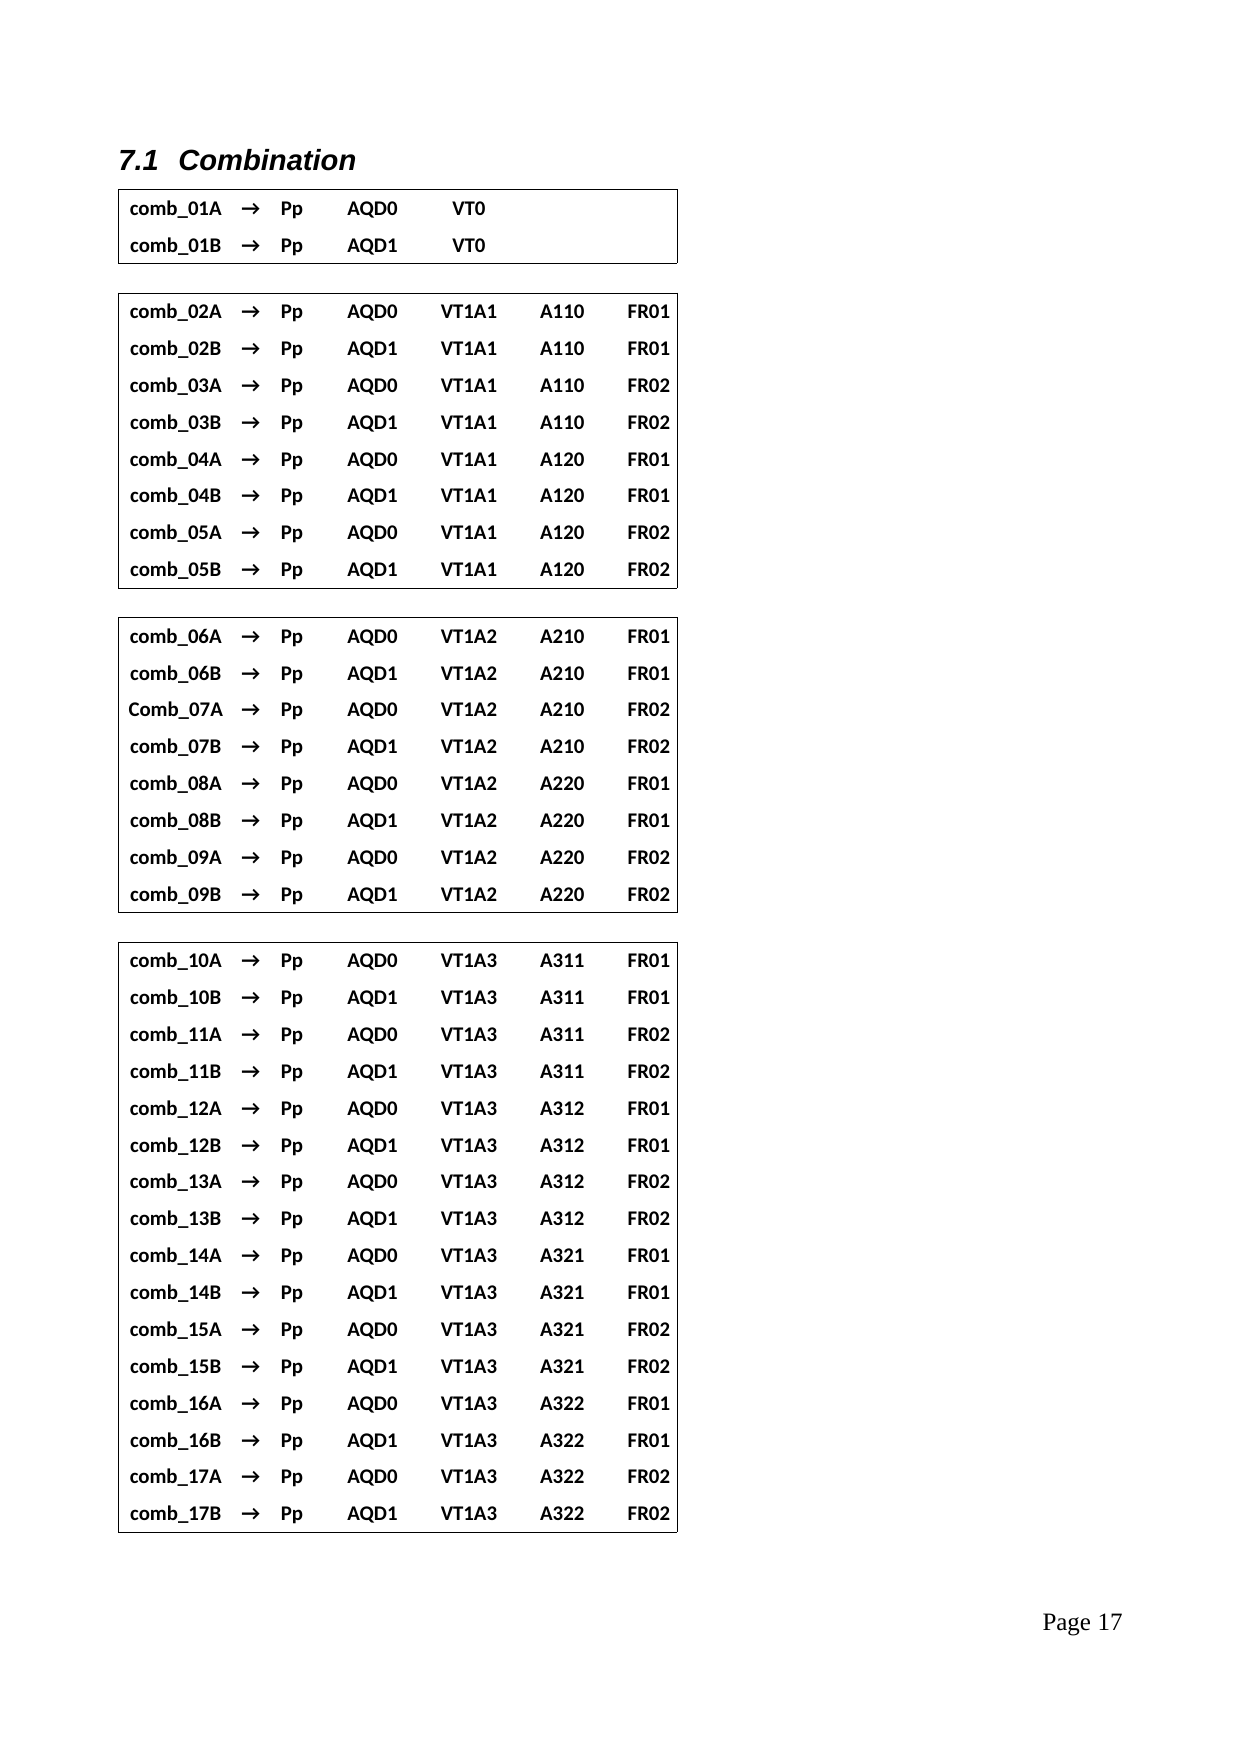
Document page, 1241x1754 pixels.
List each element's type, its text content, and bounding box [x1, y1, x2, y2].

table_cell [404, 654, 434, 691]
table_cell A210 [533, 654, 591, 691]
table_cell [504, 589, 533, 617]
table_cell AQD0 [340, 943, 404, 979]
table_cell [591, 330, 621, 366]
table_cell VT1A3 [434, 1089, 504, 1126]
table_cell [591, 765, 621, 802]
table_cell → [233, 1200, 273, 1237]
table_cell FR01 [621, 330, 677, 366]
table_cell [404, 1348, 434, 1384]
table_cell VT1A3 [434, 1384, 504, 1421]
table_cell FR01 [621, 979, 677, 1016]
table_cell VT1A2 [434, 839, 504, 875]
table_cell A322 [533, 1421, 591, 1458]
table_cell VT1A1 [434, 330, 504, 366]
table_cell Pp [273, 1495, 311, 1532]
table_cell VT1A2 [434, 765, 504, 802]
table_cell VT1A3 [434, 1016, 504, 1052]
table_cell VT1A1 [434, 477, 504, 514]
table_cell Pp [273, 1016, 311, 1052]
table_cell Comb_07A [119, 691, 233, 728]
table_cell AQD0 [340, 440, 404, 477]
table_cell [311, 943, 340, 979]
table_cell FR01 [621, 1421, 677, 1458]
table_cell → [233, 1237, 273, 1274]
table_cell comb_07B [119, 728, 233, 765]
table_cell AQD0 [340, 1237, 404, 1274]
table_cell VT1A3 [434, 943, 504, 979]
table_cell [504, 913, 533, 942]
table_cell [591, 875, 621, 912]
table_cell comb_04A [119, 440, 233, 477]
table_cell [233, 913, 273, 942]
table_cell AQD1 [340, 477, 404, 514]
table_cell [311, 1200, 340, 1237]
table_cell [404, 802, 434, 838]
table_cell [504, 839, 533, 875]
table_cell Pp [273, 1311, 311, 1347]
table_cell [311, 875, 340, 912]
table_cell AQD1 [340, 1200, 404, 1237]
table_cell [504, 1126, 533, 1163]
table_cell [591, 654, 621, 691]
table_cell [311, 1237, 340, 1274]
table_cell A220 [533, 802, 591, 838]
table_cell FR02 [621, 1200, 677, 1237]
table_cell → [233, 330, 273, 366]
table_cell comb_08B [119, 802, 233, 838]
table_cell [404, 551, 434, 588]
table_cell [591, 1200, 621, 1237]
table_cell comb_17A [119, 1458, 233, 1495]
table_cell [311, 330, 340, 366]
table_cell comb_16A [119, 1384, 233, 1421]
table_cell [533, 589, 591, 617]
table_cell [311, 366, 340, 403]
table_cell VT1A3 [434, 1200, 504, 1237]
table_cell [311, 728, 340, 765]
table_cell [404, 618, 434, 654]
table_cell VT1A3 [434, 1495, 504, 1532]
table_cell → [233, 1311, 273, 1347]
table_cell A312 [533, 1163, 591, 1200]
table_cell [434, 589, 504, 617]
table_cell [591, 839, 621, 875]
table_cell [591, 1458, 621, 1495]
table_cell [404, 1163, 434, 1200]
table_cell [621, 264, 677, 292]
table_cell [404, 1016, 434, 1052]
table_cell [504, 440, 533, 477]
table_cell comb_10B [119, 979, 233, 1016]
table_cell comb_02B [119, 330, 233, 366]
table_cell [504, 1311, 533, 1347]
table_cell [311, 264, 340, 292]
table_cell FR02 [621, 1348, 677, 1384]
table_cell VT1A3 [434, 1348, 504, 1384]
table_cell comb_11B [119, 1053, 233, 1089]
table_cell FR02 [621, 1053, 677, 1089]
table_cell [311, 1421, 340, 1458]
table_cell [434, 913, 504, 942]
table_cell AQD0 [340, 618, 404, 654]
table_cell FR02 [621, 1016, 677, 1052]
table_cell [311, 1163, 340, 1200]
table_cell → [233, 226, 273, 263]
table_header VT0 [434, 190, 504, 226]
table_cell AQD0 [340, 1089, 404, 1126]
table_cell FR01 [621, 294, 677, 329]
table_cell Pp [273, 691, 311, 728]
table_cell [591, 1016, 621, 1052]
table_cell A220 [533, 765, 591, 802]
table_cell FR01 [621, 1237, 677, 1274]
table_cell VT1A1 [434, 551, 504, 588]
table_cell [434, 264, 504, 292]
table_cell VT1A3 [434, 1311, 504, 1347]
table_cell Pp [273, 1053, 311, 1089]
table_cell [504, 1053, 533, 1089]
table_cell A120 [533, 551, 591, 588]
table_cell A210 [533, 618, 591, 654]
table_cell [504, 765, 533, 802]
table_cell [504, 330, 533, 366]
table_cell [591, 366, 621, 403]
table_cell comb_01B [119, 226, 233, 263]
table_cell [273, 264, 311, 292]
table_cell [504, 1163, 533, 1200]
table_cell [533, 913, 591, 942]
table_cell A312 [533, 1200, 591, 1237]
table_cell → [233, 839, 273, 875]
table_cell AQD0 [340, 294, 404, 329]
table_cell AQD0 [340, 514, 404, 551]
table_cell FR01 [621, 1384, 677, 1421]
table_cell VT1A3 [434, 1458, 504, 1495]
table_cell → [233, 728, 273, 765]
table_cell Pp [273, 618, 311, 654]
table_cell VT1A1 [434, 403, 504, 440]
table_cell AQD1 [340, 802, 404, 838]
table_cell [311, 913, 340, 942]
table_cell [504, 1089, 533, 1126]
table_cell Pp [273, 1126, 311, 1163]
table_cell → [233, 1016, 273, 1052]
table_cell [591, 1089, 621, 1126]
table_header AQD0 [340, 190, 404, 226]
table_cell VT1A3 [434, 1163, 504, 1200]
table_cell → [233, 514, 273, 551]
table_cell → [233, 403, 273, 440]
table_cell Pp [273, 1200, 311, 1237]
table_cell FR02 [621, 1163, 677, 1200]
table_header [404, 190, 434, 226]
table_cell [404, 728, 434, 765]
table_cell Pp [273, 366, 311, 403]
table_cell FR02 [621, 551, 677, 588]
table_cell [591, 1126, 621, 1163]
table_cell A120 [533, 477, 591, 514]
table_cell AQD1 [340, 1348, 404, 1384]
table_cell VT1A1 [434, 366, 504, 403]
table_cell comb_06B [119, 654, 233, 691]
table_cell FR02 [621, 514, 677, 551]
table_cell [404, 1274, 434, 1311]
table_cell [591, 728, 621, 765]
table_cell [311, 1384, 340, 1421]
table_cell → [233, 1384, 273, 1421]
table_cell [311, 654, 340, 691]
table_cell Pp [273, 1384, 311, 1421]
table_cell Pp [273, 440, 311, 477]
table_cell AQD1 [340, 728, 404, 765]
table_cell [118, 913, 233, 942]
table_cell Pp [273, 226, 311, 263]
table_cell Pp [273, 943, 311, 979]
table_cell [311, 1495, 340, 1532]
table_cell FR02 [621, 1311, 677, 1347]
table_cell comb_14B [119, 1274, 233, 1311]
table_cell [504, 403, 533, 440]
table_cell [311, 1274, 340, 1311]
table_cell Pp [273, 765, 311, 802]
table_cell [591, 913, 621, 942]
table_cell Pp [273, 477, 311, 514]
table_cell [311, 1053, 340, 1089]
table_cell A311 [533, 1053, 591, 1089]
table_cell [404, 875, 434, 912]
table_cell [504, 728, 533, 765]
table_cell A321 [533, 1274, 591, 1311]
table_cell comb_11A [119, 1016, 233, 1052]
table_cell [311, 691, 340, 728]
table_cell [504, 618, 533, 654]
table_cell → [233, 1163, 273, 1200]
table_cell → [233, 1089, 273, 1126]
subtitle Combination [118, 143, 1122, 177]
table_cell A311 [533, 1016, 591, 1052]
table_cell A210 [533, 728, 591, 765]
table_cell [504, 691, 533, 728]
table_header Pp [273, 190, 311, 226]
table_cell [311, 1126, 340, 1163]
table_header [591, 190, 621, 226]
table_cell [504, 264, 533, 292]
table_cell [404, 440, 434, 477]
table_cell → [233, 943, 273, 979]
table_cell [591, 1348, 621, 1384]
table_cell [404, 943, 434, 979]
table_cell [621, 913, 677, 942]
table_cell A120 [533, 440, 591, 477]
table_cell [404, 1311, 434, 1347]
table_cell [311, 514, 340, 551]
table_cell [404, 294, 434, 329]
table_cell FR01 [621, 1126, 677, 1163]
table_header [621, 190, 677, 226]
table_cell VT1A3 [434, 1126, 504, 1163]
table_cell [404, 1458, 434, 1495]
table_cell [621, 589, 677, 617]
table_cell VT1A1 [434, 514, 504, 551]
table_cell FR01 [621, 943, 677, 979]
table_cell [504, 551, 533, 588]
table_cell A210 [533, 691, 591, 728]
table_cell comb_12B [119, 1126, 233, 1163]
table_cell → [233, 1421, 273, 1458]
table_cell A321 [533, 1311, 591, 1347]
table_cell AQD0 [340, 1458, 404, 1495]
table_cell [504, 1274, 533, 1311]
table_cell [591, 551, 621, 588]
table_cell [533, 226, 591, 263]
table_cell → [233, 654, 273, 691]
table_cell [404, 839, 434, 875]
table_cell comb_04B [119, 477, 233, 514]
table_cell comb_09B [119, 875, 233, 912]
table_cell → [233, 1495, 273, 1532]
table_cell → [233, 1348, 273, 1384]
table_cell VT1A3 [434, 979, 504, 1016]
table_cell comb_15A [119, 1311, 233, 1347]
table_cell [504, 1421, 533, 1458]
table_cell AQD0 [340, 839, 404, 875]
table_cell VT1A2 [434, 618, 504, 654]
table_cell [404, 264, 434, 292]
table_cell comb_08A [119, 765, 233, 802]
table_cell → [233, 765, 273, 802]
table_cell VT1A3 [434, 1421, 504, 1458]
table_header → [233, 190, 273, 226]
table_cell comb_06A [119, 618, 233, 654]
table_cell AQD1 [340, 403, 404, 440]
table_cell [504, 1458, 533, 1495]
table_cell [504, 1016, 533, 1052]
table_cell VT1A2 [434, 691, 504, 728]
table_cell [591, 403, 621, 440]
table_cell [311, 403, 340, 440]
table_cell [311, 839, 340, 875]
table_cell [504, 1384, 533, 1421]
table_cell [311, 440, 340, 477]
table_header comb_01A [119, 190, 233, 226]
table_cell AQD1 [340, 654, 404, 691]
table_cell A110 [533, 330, 591, 366]
table_cell [504, 943, 533, 979]
table_cell → [233, 551, 273, 588]
table_cell comb_14A [119, 1237, 233, 1274]
table_cell A311 [533, 943, 591, 979]
table_cell [311, 226, 340, 263]
table_cell [504, 654, 533, 691]
table_cell [591, 1421, 621, 1458]
table_cell [591, 226, 621, 263]
table_cell FR01 [621, 802, 677, 838]
table_cell [233, 264, 273, 292]
table_cell Pp [273, 839, 311, 875]
table_cell → [233, 1458, 273, 1495]
table_cell A220 [533, 875, 591, 912]
table_cell [504, 294, 533, 329]
table_cell [591, 1237, 621, 1274]
table_cell [504, 514, 533, 551]
table_cell AQD0 [340, 1163, 404, 1200]
table_cell [504, 477, 533, 514]
table_cell [118, 264, 233, 292]
table_cell [311, 1348, 340, 1384]
table_cell VT0 [434, 226, 504, 263]
table_cell [311, 618, 340, 654]
table_cell [404, 1237, 434, 1274]
table_cell [340, 589, 404, 617]
table_cell [404, 765, 434, 802]
table_cell comb_05A [119, 514, 233, 551]
table_cell [311, 802, 340, 838]
table_cell AQD0 [340, 691, 404, 728]
table_cell [591, 979, 621, 1016]
table_cell → [233, 618, 273, 654]
table_cell [404, 1384, 434, 1421]
table_cell [591, 802, 621, 838]
table_cell comb_17B [119, 1495, 233, 1532]
table_cell [340, 264, 404, 292]
table_cell [504, 1348, 533, 1384]
table_cell AQD1 [340, 551, 404, 588]
table_cell [118, 589, 233, 617]
table_cell Pp [273, 403, 311, 440]
table_cell [591, 943, 621, 979]
table_cell VT1A2 [434, 802, 504, 838]
table_cell Pp [273, 1274, 311, 1311]
table_cell VT1A1 [434, 440, 504, 477]
table_cell Pp [273, 551, 311, 588]
table_cell VT1A2 [434, 728, 504, 765]
table_cell [311, 1089, 340, 1126]
table_cell FR01 [621, 654, 677, 691]
table_cell [591, 1274, 621, 1311]
table_cell comb_02A [119, 294, 233, 329]
table_cell [591, 477, 621, 514]
table_cell [621, 226, 677, 263]
table_cell AQD0 [340, 1016, 404, 1052]
table_cell [404, 330, 434, 366]
table_cell → [233, 440, 273, 477]
table_cell [404, 691, 434, 728]
table_cell [404, 979, 434, 1016]
table_cell comb_13B [119, 1200, 233, 1237]
table_cell FR01 [621, 618, 677, 654]
table_cell [404, 1089, 434, 1126]
table_cell [591, 1053, 621, 1089]
table_cell [591, 618, 621, 654]
table_cell FR02 [621, 403, 677, 440]
table_cell comb_10A [119, 943, 233, 979]
table_header [311, 190, 340, 226]
table_cell → [233, 875, 273, 912]
table_cell FR02 [621, 366, 677, 403]
table_cell Pp [273, 1163, 311, 1200]
table_cell A311 [533, 979, 591, 1016]
table_cell Pp [273, 875, 311, 912]
table_cell A322 [533, 1495, 591, 1532]
table_cell A110 [533, 366, 591, 403]
table_cell Pp [273, 802, 311, 838]
table_cell A321 [533, 1237, 591, 1274]
table_cell → [233, 477, 273, 514]
table_cell AQD1 [340, 1495, 404, 1532]
table_cell FR02 [621, 875, 677, 912]
table_cell comb_05B [119, 551, 233, 588]
table_cell AQD0 [340, 1311, 404, 1347]
table_cell comb_03A [119, 366, 233, 403]
table_cell [504, 802, 533, 838]
table_cell FR01 [621, 1089, 677, 1126]
table_cell [273, 589, 311, 617]
table_cell AQD1 [340, 875, 404, 912]
table_cell [311, 979, 340, 1016]
table_cell [404, 1421, 434, 1458]
table_cell Pp [273, 1237, 311, 1274]
table_cell FR02 [621, 728, 677, 765]
table_cell [404, 1495, 434, 1532]
table_cell A312 [533, 1089, 591, 1126]
table_cell Pp [273, 294, 311, 329]
table_cell AQD0 [340, 366, 404, 403]
table_cell → [233, 1274, 273, 1311]
table_cell Pp [273, 979, 311, 1016]
table_cell A312 [533, 1126, 591, 1163]
table_cell [533, 264, 591, 292]
table_cell [591, 440, 621, 477]
table_cell [311, 1311, 340, 1347]
table_cell → [233, 294, 273, 329]
table_cell VT1A3 [434, 1237, 504, 1274]
table_cell Pp [273, 1348, 311, 1384]
table_cell AQD0 [340, 1384, 404, 1421]
table_cell [404, 913, 434, 942]
table_cell [591, 514, 621, 551]
table_cell [504, 979, 533, 1016]
table_cell comb_03B [119, 403, 233, 440]
table_cell → [233, 1126, 273, 1163]
table_cell [340, 913, 404, 942]
table_cell [404, 366, 434, 403]
table_cell [404, 477, 434, 514]
table_cell AQD1 [340, 1126, 404, 1163]
table_cell AQD1 [340, 1421, 404, 1458]
table_cell VT1A3 [434, 1053, 504, 1089]
table_cell Pp [273, 514, 311, 551]
table_cell [591, 294, 621, 329]
table_cell comb_09A [119, 839, 233, 875]
table_cell VT1A1 [434, 294, 504, 329]
table_cell [273, 913, 311, 942]
table_cell [311, 294, 340, 329]
table_cell comb_15B [119, 1348, 233, 1384]
table_cell Pp [273, 654, 311, 691]
table_cell [591, 691, 621, 728]
table_cell AQD1 [340, 979, 404, 1016]
table_cell [591, 1163, 621, 1200]
table_cell AQD1 [340, 1053, 404, 1089]
table_cell [504, 1200, 533, 1237]
table_cell → [233, 802, 273, 838]
table_cell [591, 1384, 621, 1421]
table_header [504, 190, 533, 226]
table_cell [404, 514, 434, 551]
table_cell [404, 1200, 434, 1237]
table_cell AQD1 [340, 226, 404, 263]
table_cell → [233, 691, 273, 728]
table_cell AQD1 [340, 330, 404, 366]
table_cell A322 [533, 1458, 591, 1495]
table_cell [233, 589, 273, 617]
table_cell [591, 1495, 621, 1532]
table_cell → [233, 979, 273, 1016]
table_cell VT1A3 [434, 1274, 504, 1311]
table_cell AQD0 [340, 765, 404, 802]
table_cell [311, 1016, 340, 1052]
table_cell [404, 589, 434, 617]
table_cell FR02 [621, 691, 677, 728]
table_cell [311, 551, 340, 588]
table_cell A120 [533, 514, 591, 551]
table_cell [504, 875, 533, 912]
table_cell AQD1 [340, 1274, 404, 1311]
table_cell [404, 1053, 434, 1089]
table_cell [311, 765, 340, 802]
table_cell Pp [273, 1421, 311, 1458]
table_cell FR01 [621, 1274, 677, 1311]
table_cell [504, 226, 533, 263]
table_cell [404, 1126, 434, 1163]
table_cell [504, 366, 533, 403]
table_header [533, 190, 591, 226]
table_cell [404, 226, 434, 263]
table_cell [311, 589, 340, 617]
table_cell FR01 [621, 477, 677, 514]
table_cell A110 [533, 294, 591, 329]
table_cell [591, 589, 621, 617]
table_cell comb_16B [119, 1421, 233, 1458]
table_cell [404, 403, 434, 440]
table_cell VT1A2 [434, 875, 504, 912]
table_cell A321 [533, 1348, 591, 1384]
table_cell [504, 1237, 533, 1274]
table_cell Pp [273, 1089, 311, 1126]
table_cell A220 [533, 839, 591, 875]
table_cell Pp [273, 330, 311, 366]
table_cell FR02 [621, 1495, 677, 1532]
table_cell Pp [273, 1458, 311, 1495]
table_cell [311, 477, 340, 514]
table_cell [591, 1311, 621, 1347]
table_cell [504, 1495, 533, 1532]
table_cell [591, 264, 621, 292]
table_cell [311, 1458, 340, 1495]
table_cell FR02 [621, 839, 677, 875]
table_cell FR02 [621, 1458, 677, 1495]
table_cell comb_13A [119, 1163, 233, 1200]
table_cell FR01 [621, 765, 677, 802]
table_cell Pp [273, 728, 311, 765]
table_cell A322 [533, 1384, 591, 1421]
table_cell A110 [533, 403, 591, 440]
table_cell → [233, 366, 273, 403]
table_cell FR01 [621, 440, 677, 477]
table_cell comb_12A [119, 1089, 233, 1126]
table_cell → [233, 1053, 273, 1089]
table_cell VT1A2 [434, 654, 504, 691]
